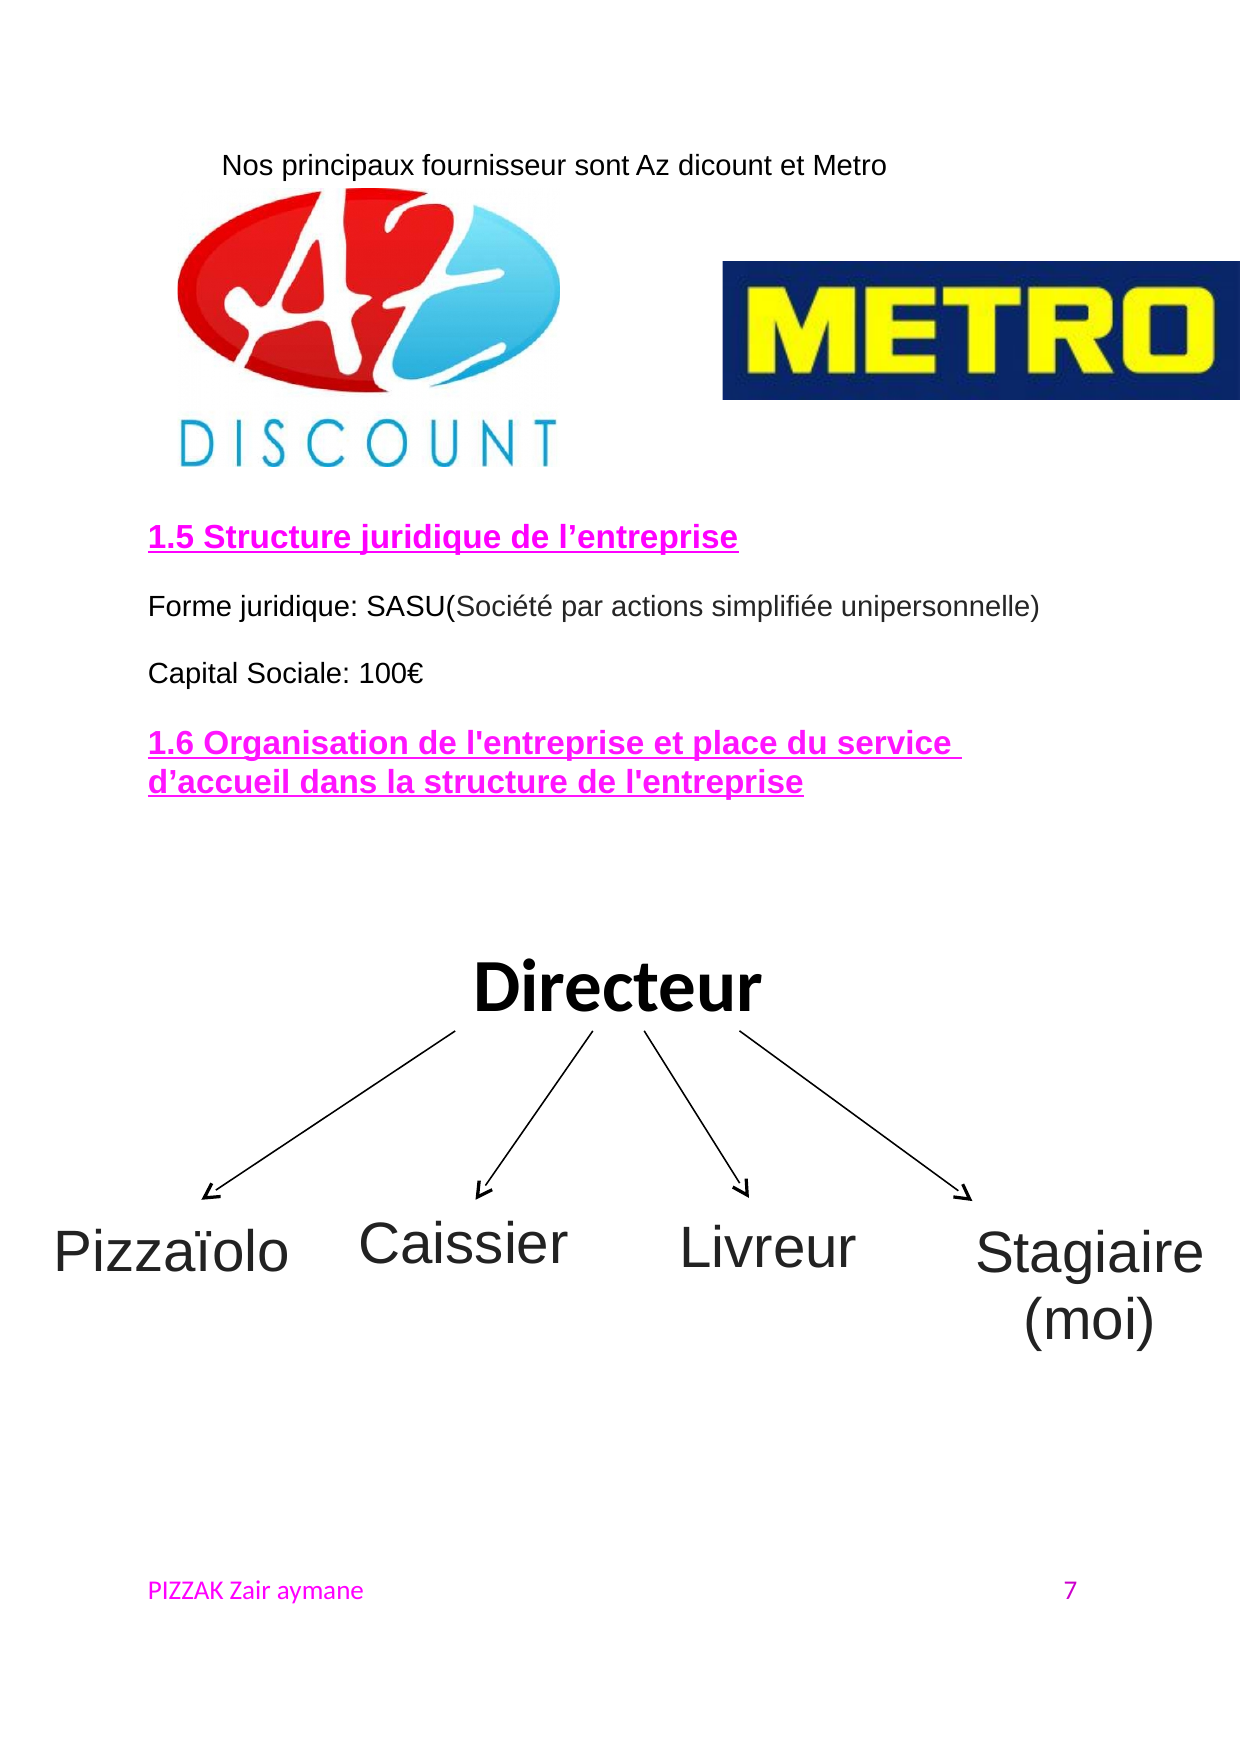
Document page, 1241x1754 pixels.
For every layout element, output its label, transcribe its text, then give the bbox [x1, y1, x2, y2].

text Nos principaux fournisseur sont Az dicount et Metro [148, 148, 1093, 181]
text 1.5 Structure juridique de l’entreprise [148, 517, 1093, 556]
subtitle Stagiaire (moi) [962, 1218, 1218, 1352]
text 1.6 Organisation de l'entreprise et place du service d’accueil dans la structure de l'entreprise [148, 723, 1093, 800]
subtitle Pizzaïolo [44, 1217, 299, 1284]
picture [722, 261, 1240, 400]
subtitle Caissier [335, 1208, 591, 1276]
subtitle Livreur [640, 1213, 896, 1280]
picture [177, 188, 560, 467]
text Directeur [456, 938, 780, 1019]
text Forme juridique: SASU(Société par actions simplifiée unipersonnelle) [148, 589, 1093, 623]
text Capital Sociale: 100€ [148, 656, 1093, 690]
